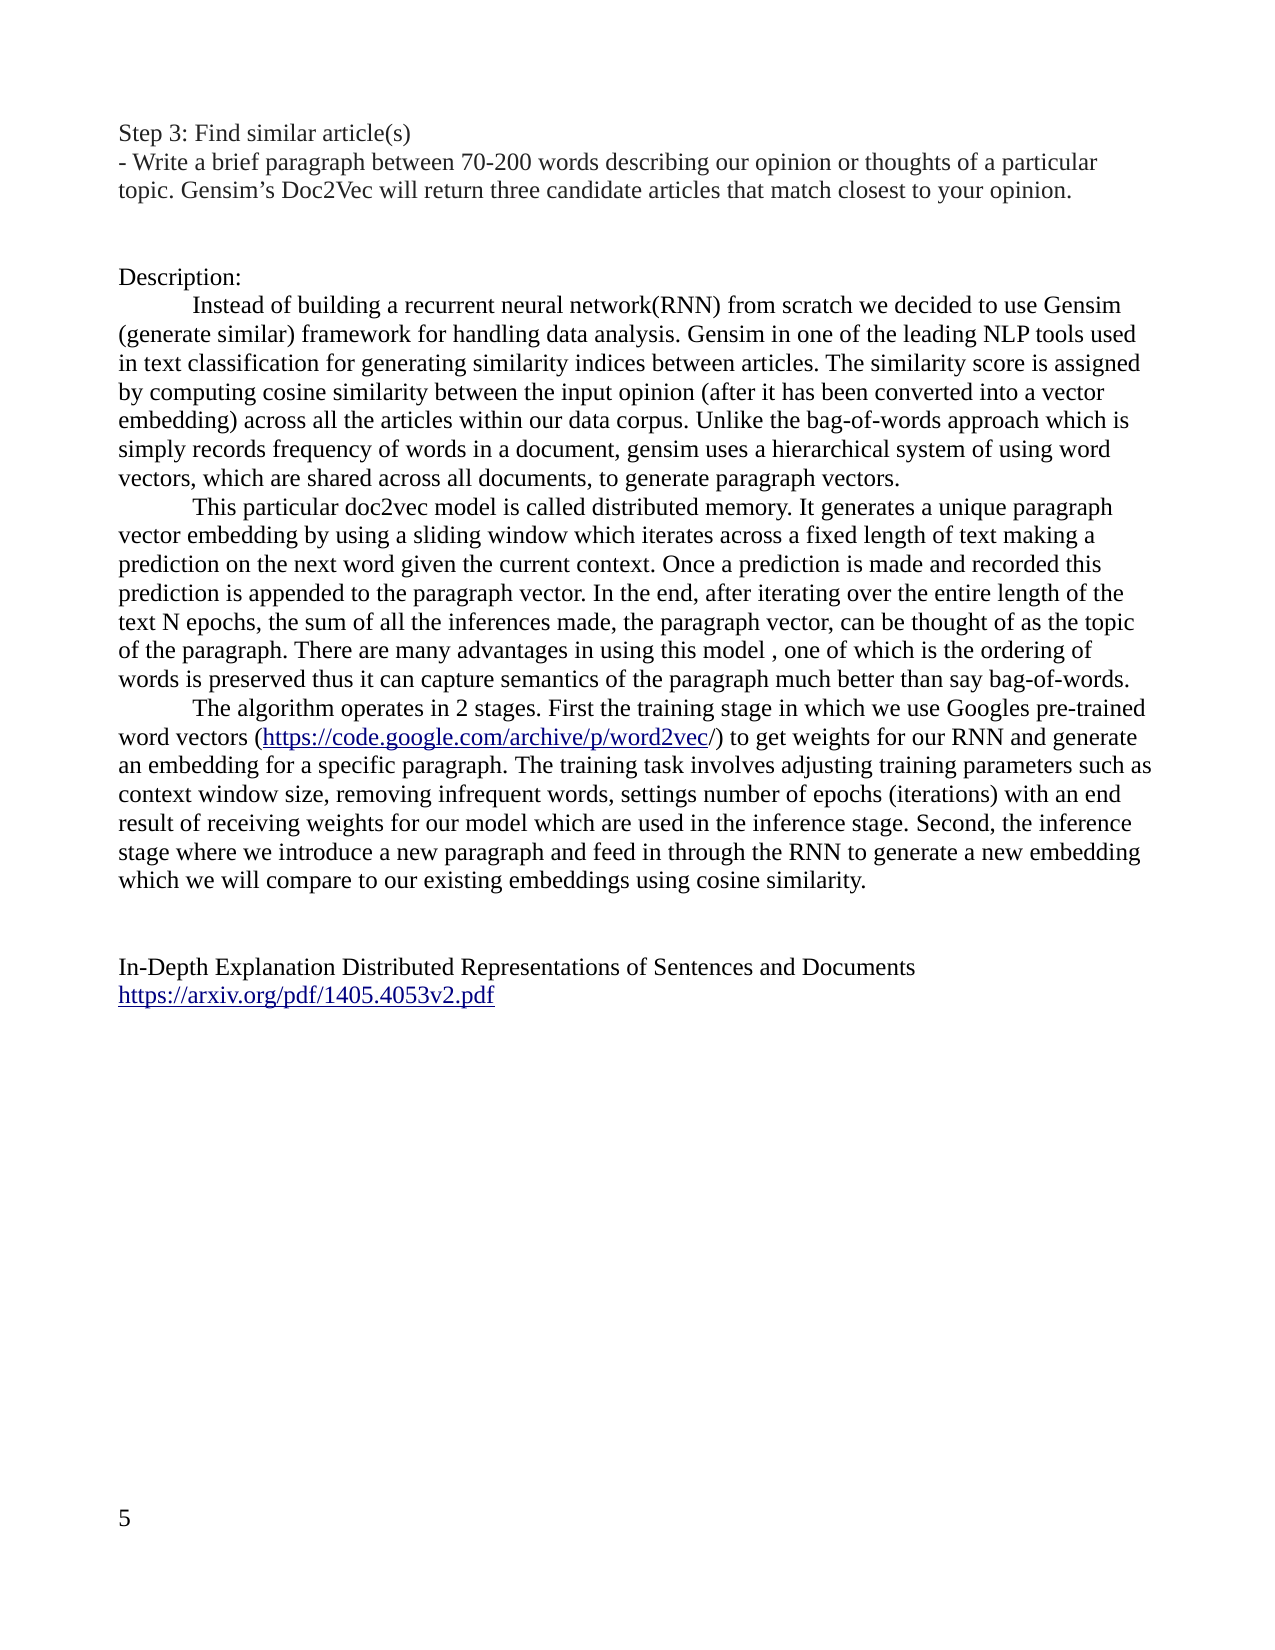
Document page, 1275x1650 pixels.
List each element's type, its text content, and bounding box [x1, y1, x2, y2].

text - Write a brief paragraph between 70-200 words describing our opinion or thoughts of a particular topic. Gensim’s Doc2Vec will return three candidate articles that match closest to your opinion. [118, 147, 1157, 204]
text In-Depth Explanation Distributed Representations of Sentences and Documents [118, 952, 1157, 981]
text The algorithm operates in 2 stages. First the training stage in which we use Googles pre-trained word vectors (https://code.google.com/archive/p/word2vec/) to get weights for our RNN and generate an embedding for a specific paragraph. The training task involves adjusting training parameters such as context window size, removing infrequent words, settings number of epochs (iterations) with an end result of receiving weights for our model which are used in the inference stage. Second, the inference stage where we introduce a new paragraph and feed in through the RNN to generate a new embedding which we will compare to our existing embeddings using cosine similarity. [118, 693, 1157, 894]
text Description: [118, 262, 1157, 291]
text This particular doc2vec model is called distributed memory. It generates a unique paragraph vector embedding by using a sliding window which iterates across a fixed length of text making a prediction on the next word given the current context. Once a prediction is made and recorded this prediction is appended to the paragraph vector. In the end, after iterating over the entire length of the text N epochs, the sum of all the inferences made, the paragraph vector, can be thought of as the topic of the paragraph. There are many advantages in using this model , one of which is the ordering of words is preserved thus it can capture semantics of the paragraph much better than say bag-of-words. [118, 492, 1157, 693]
text Step 3: Find similar article(s) [118, 118, 1157, 147]
text Instead of building a recurrent neural network(RNN) from scratch we decided to use Gensim (generate similar) framework for handling data analysis. Gensim in one of the leading NLP tools used in text classification for generating similarity indices between articles. The similarity score is assigned by computing cosine similarity between the input opinion (after it has been converted into a vector embedding) across all the articles within our data corpus. Unlike the bag-of-words approach which is simply records frequency of words in a document, gensim uses a hierarchical system of using word vectors, which are shared across all documents, to generate paragraph vectors. [118, 291, 1157, 492]
text https://arxiv.org/pdf/1405.4053v2.pdf [118, 981, 1157, 1009]
